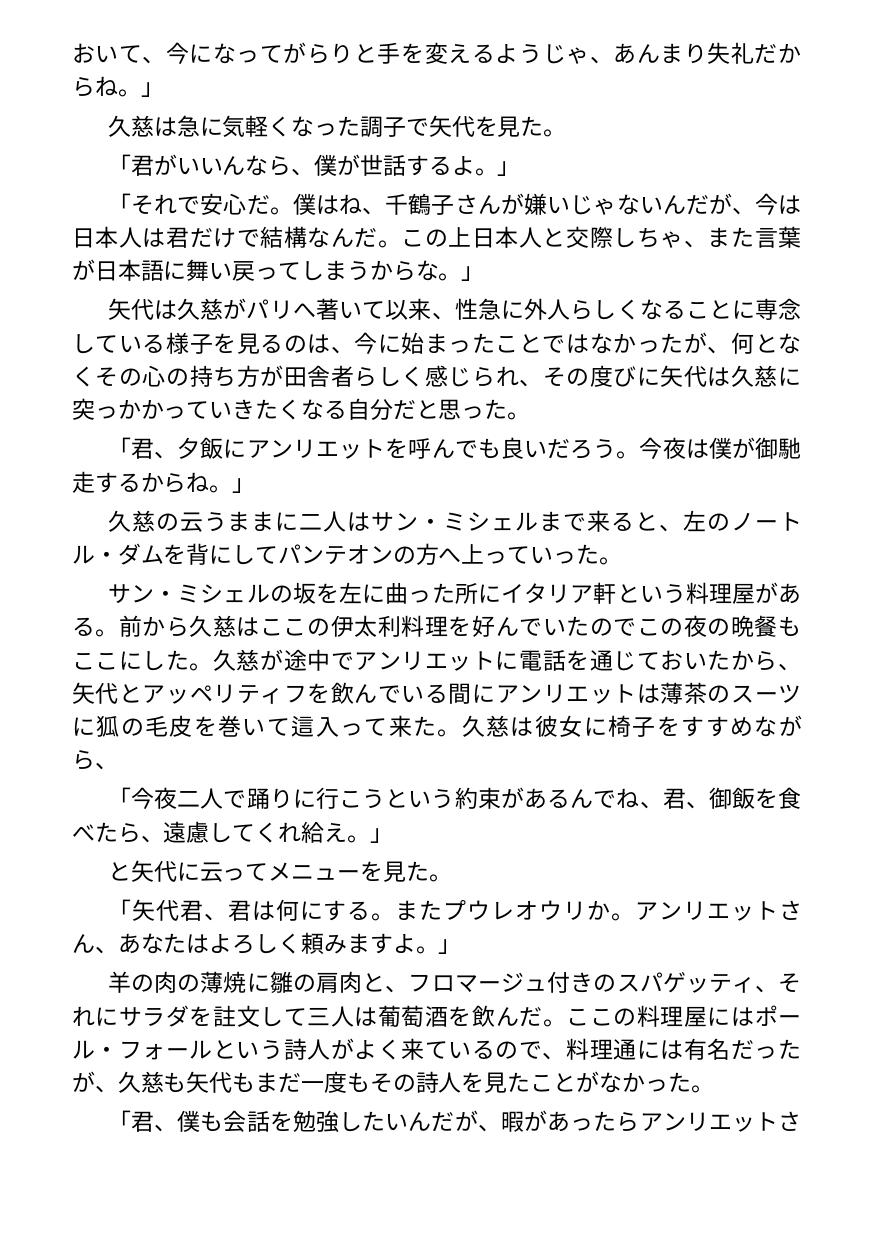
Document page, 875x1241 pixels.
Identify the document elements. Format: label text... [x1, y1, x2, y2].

text おいて、今になってがらりと手を変えるようじゃ、あんまり失礼だからね。」 [72, 36, 802, 102]
text と矢代に云ってメニューを見た。 [72, 854, 802, 887]
text 「君、僕も会話を勉強したいんだが、暇があったらアンリエットさ [72, 1104, 802, 1137]
text 「君がいいんなら、僕が世話するよ。」 [72, 148, 802, 181]
text サン・ミシェルの坂を左に曲った所にイタリア軒という料理屋がある。前から久慈はここの伊太利料理を好んでいたのでこの夜の晩餐もここにした。久慈が途中でアンリエットに電話を通じておいたから、矢代とアッペリティフを飲んでいる間にアンリエットは薄茶のスーツに狐の毛皮を巻いて這入って来た。久慈は彼女に椅子をすすめながら、 [72, 576, 802, 775]
text 「君、夕飯にアンリエットを呼んでも良いだろう。今夜は僕が御馳走するからね。」 [72, 431, 802, 498]
text 「矢代君、君は何にする。またプウレオウリか。アンリエットさん、あなたはよろしく頼みますよ。」 [72, 893, 802, 959]
text 「それで安心だ。僕はね、千鶴子さんが嫌いじゃないんだが、今は日本人は君だけで結構なんだ。この上日本人と交際しちゃ、また言葉が日本語に舞い戻ってしまうからな。」 [72, 187, 802, 286]
text 久慈は急に気軽くなった調子で矢代を見た。 [72, 108, 802, 142]
text 羊の肉の薄焼に雛の肩肉と、フロマージュ付きのスパゲッティ、それにサラダを註文して三人は葡萄酒を飲んだ。ここの料理屋にはポール・フォールという詩人がよく来ているので、料理通には有名だったが、久慈も矢代もまだ一度もその詩人を見たことがなかった。 [72, 965, 802, 1098]
text 久慈の云うままに二人はサン・ミシェルまで来ると、左のノートル・ダムを背にしてパンテオンの方へ上っていった。 [72, 504, 802, 570]
text 矢代は久慈がパリへ著いて以来、性急に外人らしくなることに専念している様子を見るのは、今に始まったことではなかったが、何となくその心の持ち方が田舎者らしく感じられ、その度びに矢代は久慈に突っかかっていきたくなる自分だと思った。 [72, 292, 802, 425]
text 「今夜二人で踊りに行こうという約束があるんでね、君、御飯を食べたら、遠慮してくれ給え。」 [72, 781, 802, 848]
